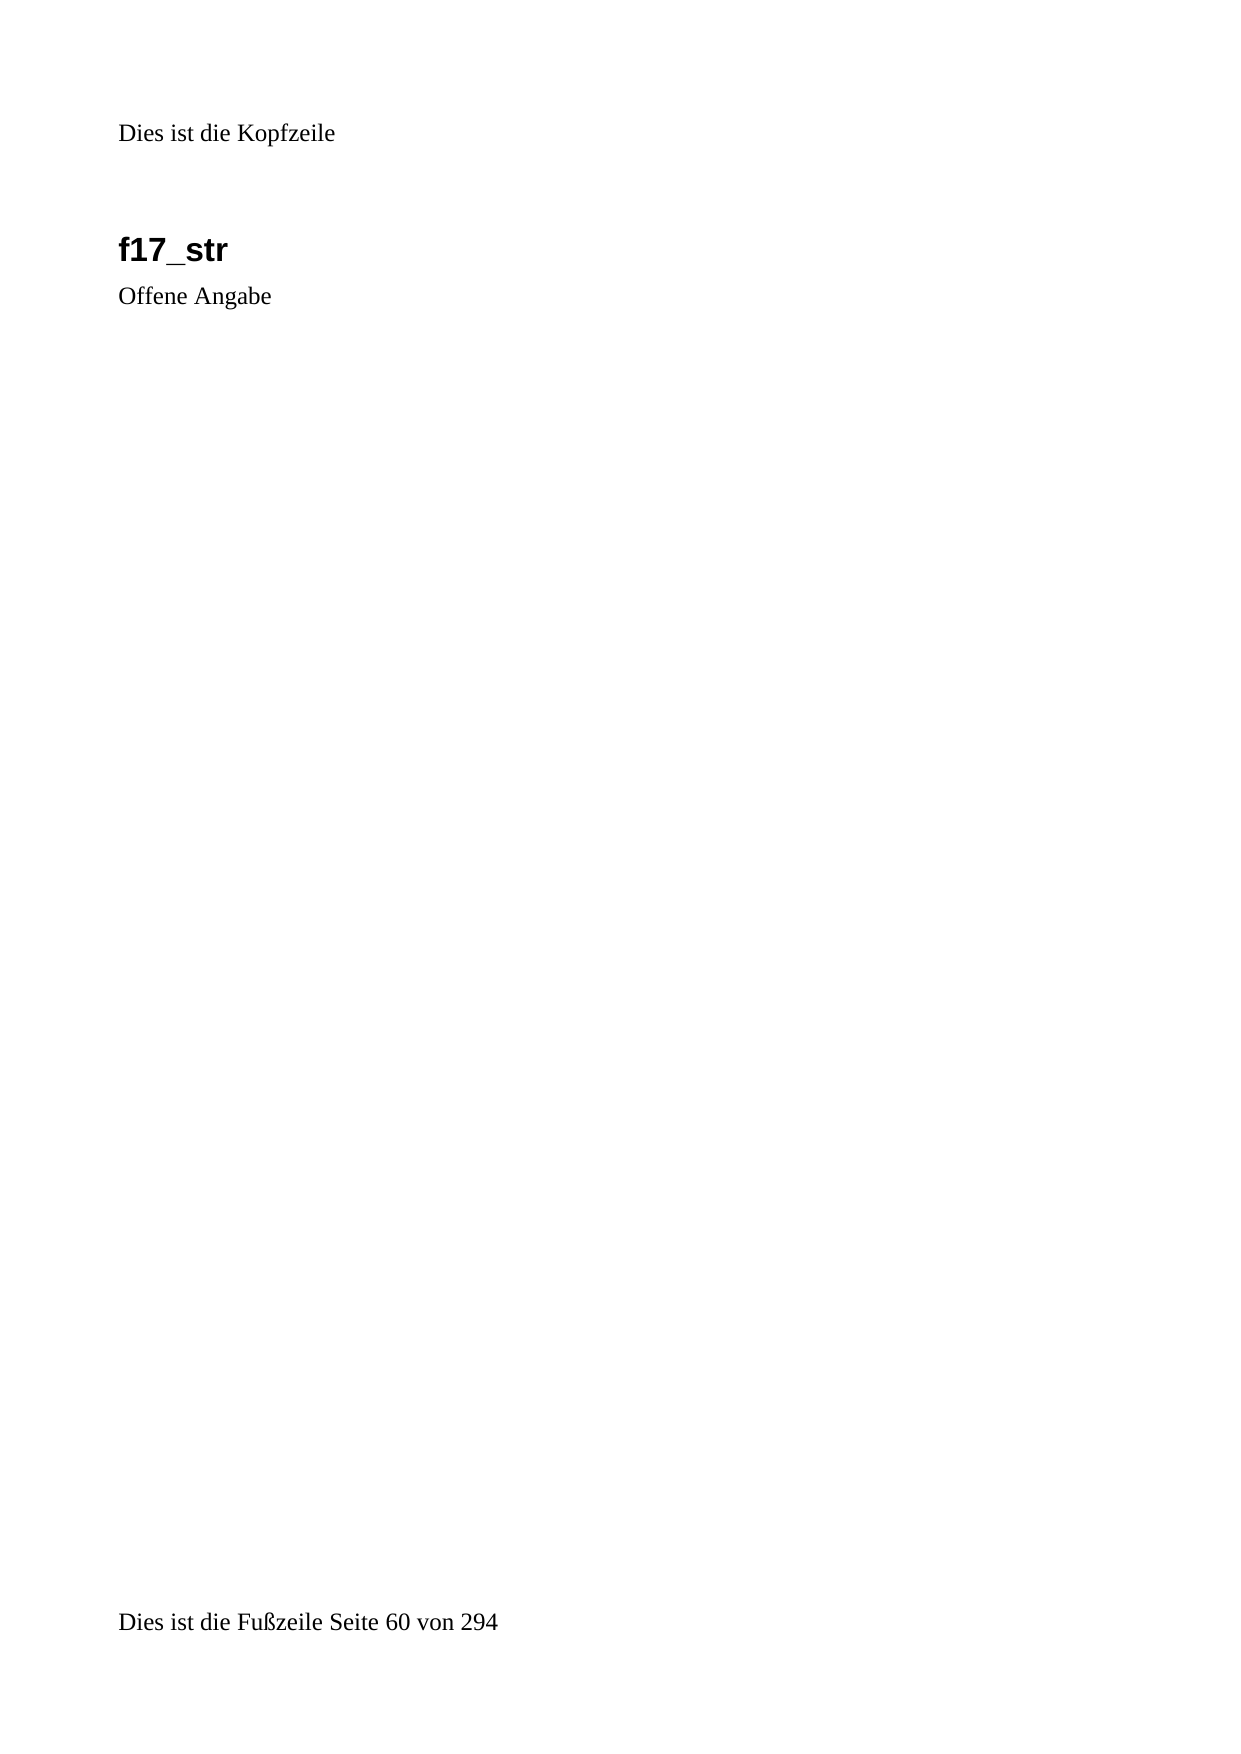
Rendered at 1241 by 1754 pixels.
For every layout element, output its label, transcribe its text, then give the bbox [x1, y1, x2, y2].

text Offene Angabe [118, 281, 1122, 310]
subtitle f17_str [118, 230, 1122, 269]
